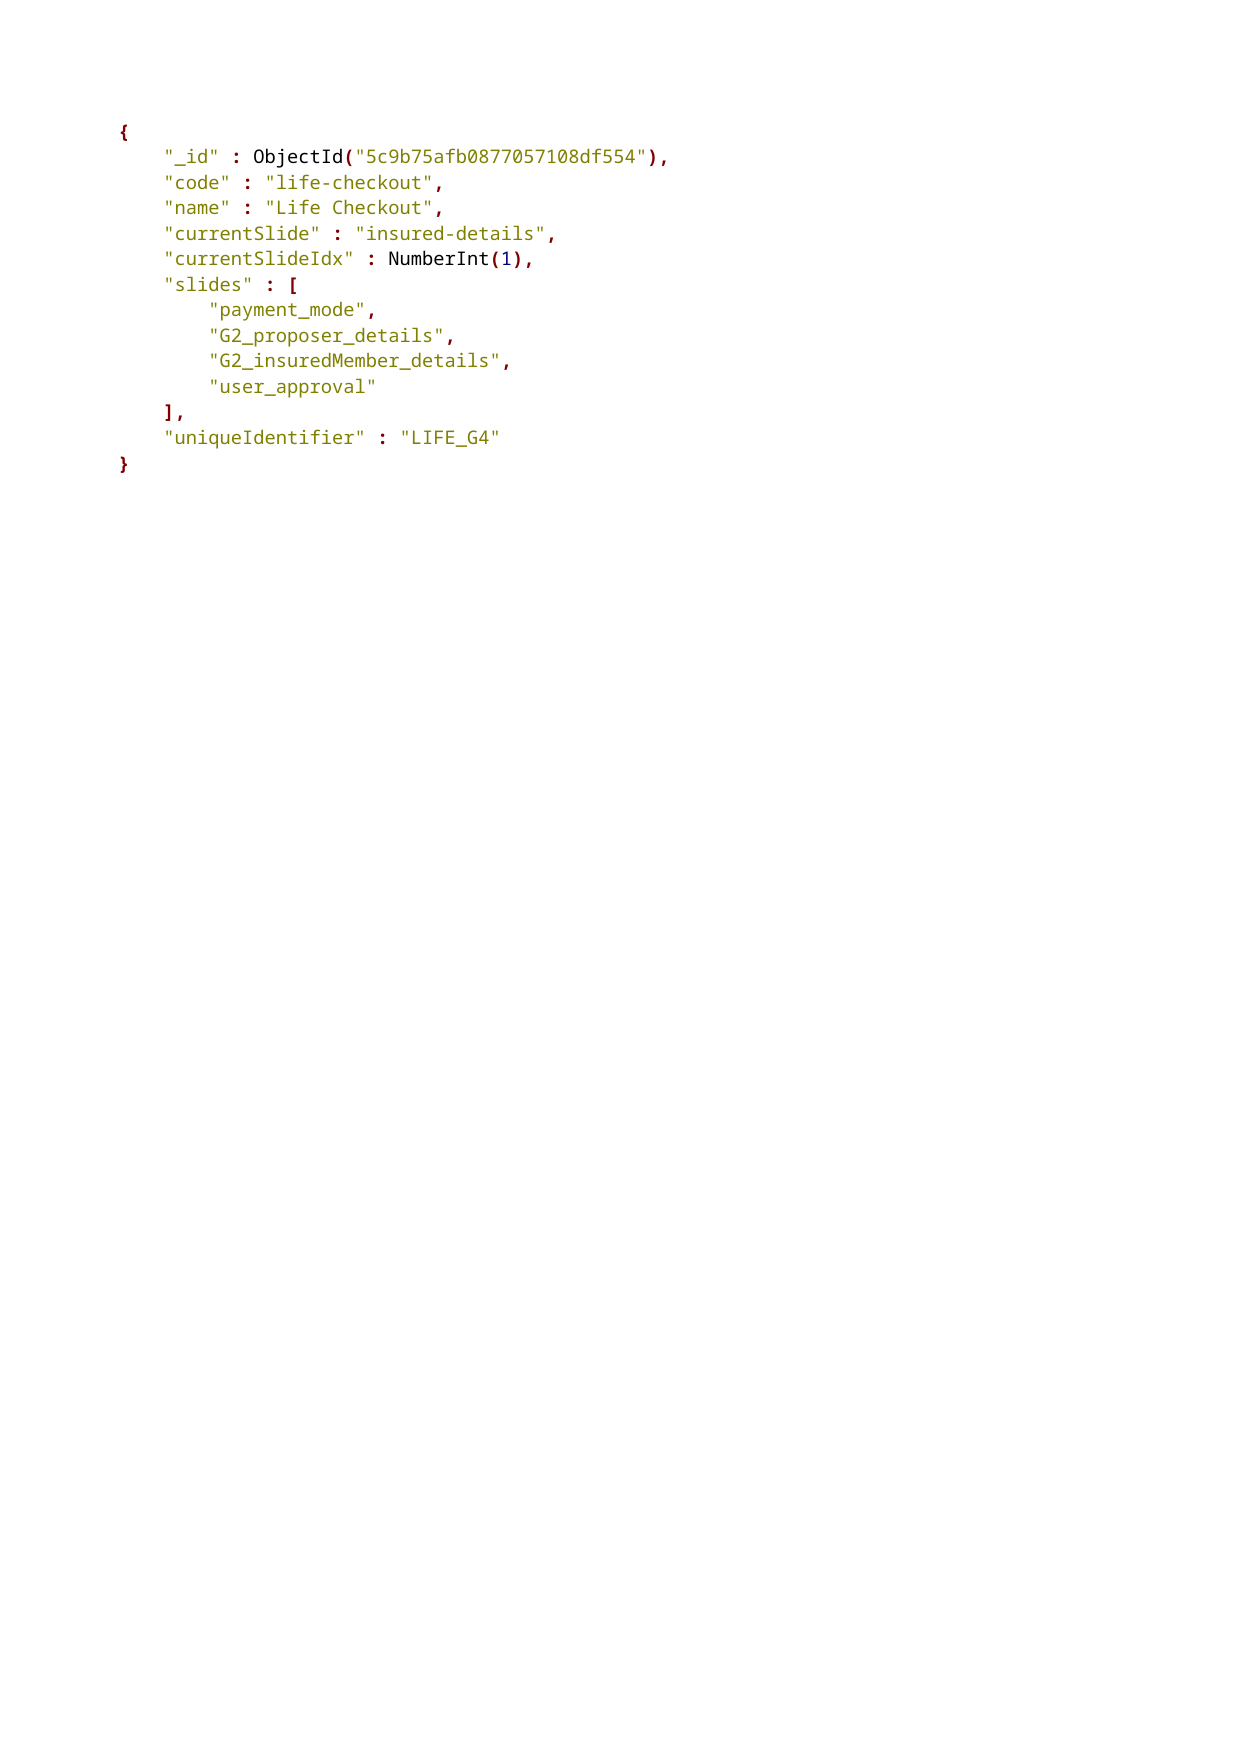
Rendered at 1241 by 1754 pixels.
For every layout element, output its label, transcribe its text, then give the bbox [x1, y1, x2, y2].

text { [118, 118, 1122, 144]
text "_id" : ObjectId("5c9b75afb0877057108df554"), [118, 144, 1122, 169]
text "slides" : [ [118, 271, 1122, 297]
text "payment_mode", [118, 297, 1122, 322]
text "name" : "Life Checkout", [118, 195, 1122, 220]
text ], [118, 399, 1122, 424]
text "G2_proposer_details", [118, 322, 1122, 348]
text "currentSlideIdx" : NumberInt(1), [118, 246, 1122, 271]
text "G2_insuredMember_details", [118, 348, 1122, 373]
text } [118, 450, 1122, 475]
text "code" : "life-checkout", [118, 169, 1122, 195]
text "user_approval" [118, 373, 1122, 399]
text "uniqueIdentifier" : "LIFE_G4" [118, 424, 1122, 450]
text "currentSlide" : "insured-details", [118, 220, 1122, 246]
